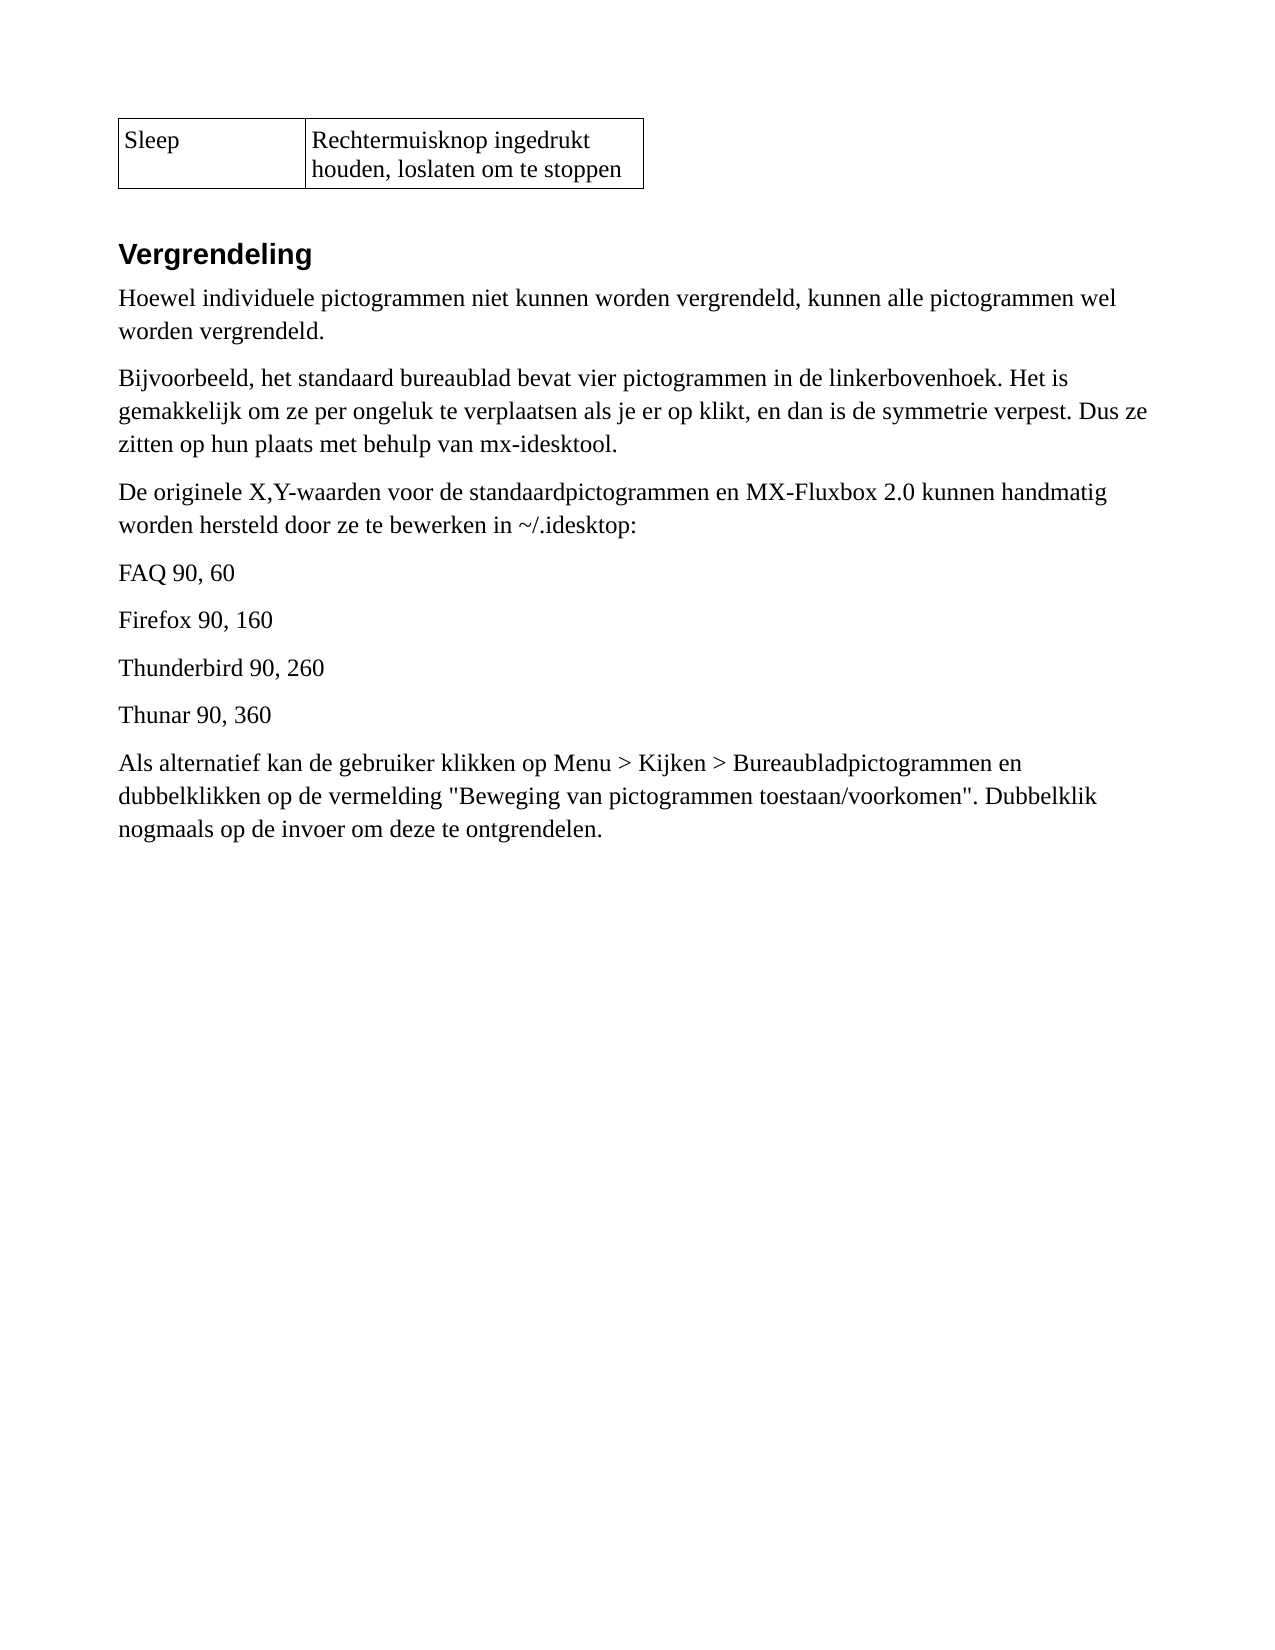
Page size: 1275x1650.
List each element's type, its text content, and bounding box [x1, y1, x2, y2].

text Hoewel individuele pictogrammen niet kunnen worden vergrendeld, kunnen alle pictogrammen wel worden vergrendeld. [118, 283, 1157, 344]
table_cell Sleep [119, 119, 305, 188]
text Als alternatief kan de gebruiker klikken op Menu > Kijken > Bureaubladpictogrammen en dubbelklikken op de vermelding "Beweging van pictogrammen toestaan/voorkomen". Dubbelklik nogmaals op de invoer om deze te ontgrendelen. [118, 748, 1157, 843]
text Bijvoorbeeld, het standaard bureaublad bevat vier pictogrammen in de linkerbovenhoek. Het is gemakkelijk om ze per ongeluk te verplaatsen als je er op klikt, en dan is de symmetrie verpest. Dus ze zitten op hun plaats met behulp van mx-idesktool. [118, 363, 1157, 458]
text Thunderbird 90, 260 [118, 653, 1157, 682]
text De originele X,Y-waarden voor de standaardpictogrammen en MX-Fluxbox 2.0 kunnen handmatig worden hersteld door ze te bewerken in ~/.idesktop: [118, 477, 1157, 539]
table_cell Rechtermuisknop ingedrukt houden, loslaten om te stoppen [306, 119, 643, 188]
subtitle Vergrendeling [118, 237, 1157, 270]
text FAQ 90, 60 [118, 558, 1157, 586]
text Thunar 90, 360 [118, 701, 1157, 729]
text Firefox 90, 160 [118, 605, 1157, 634]
